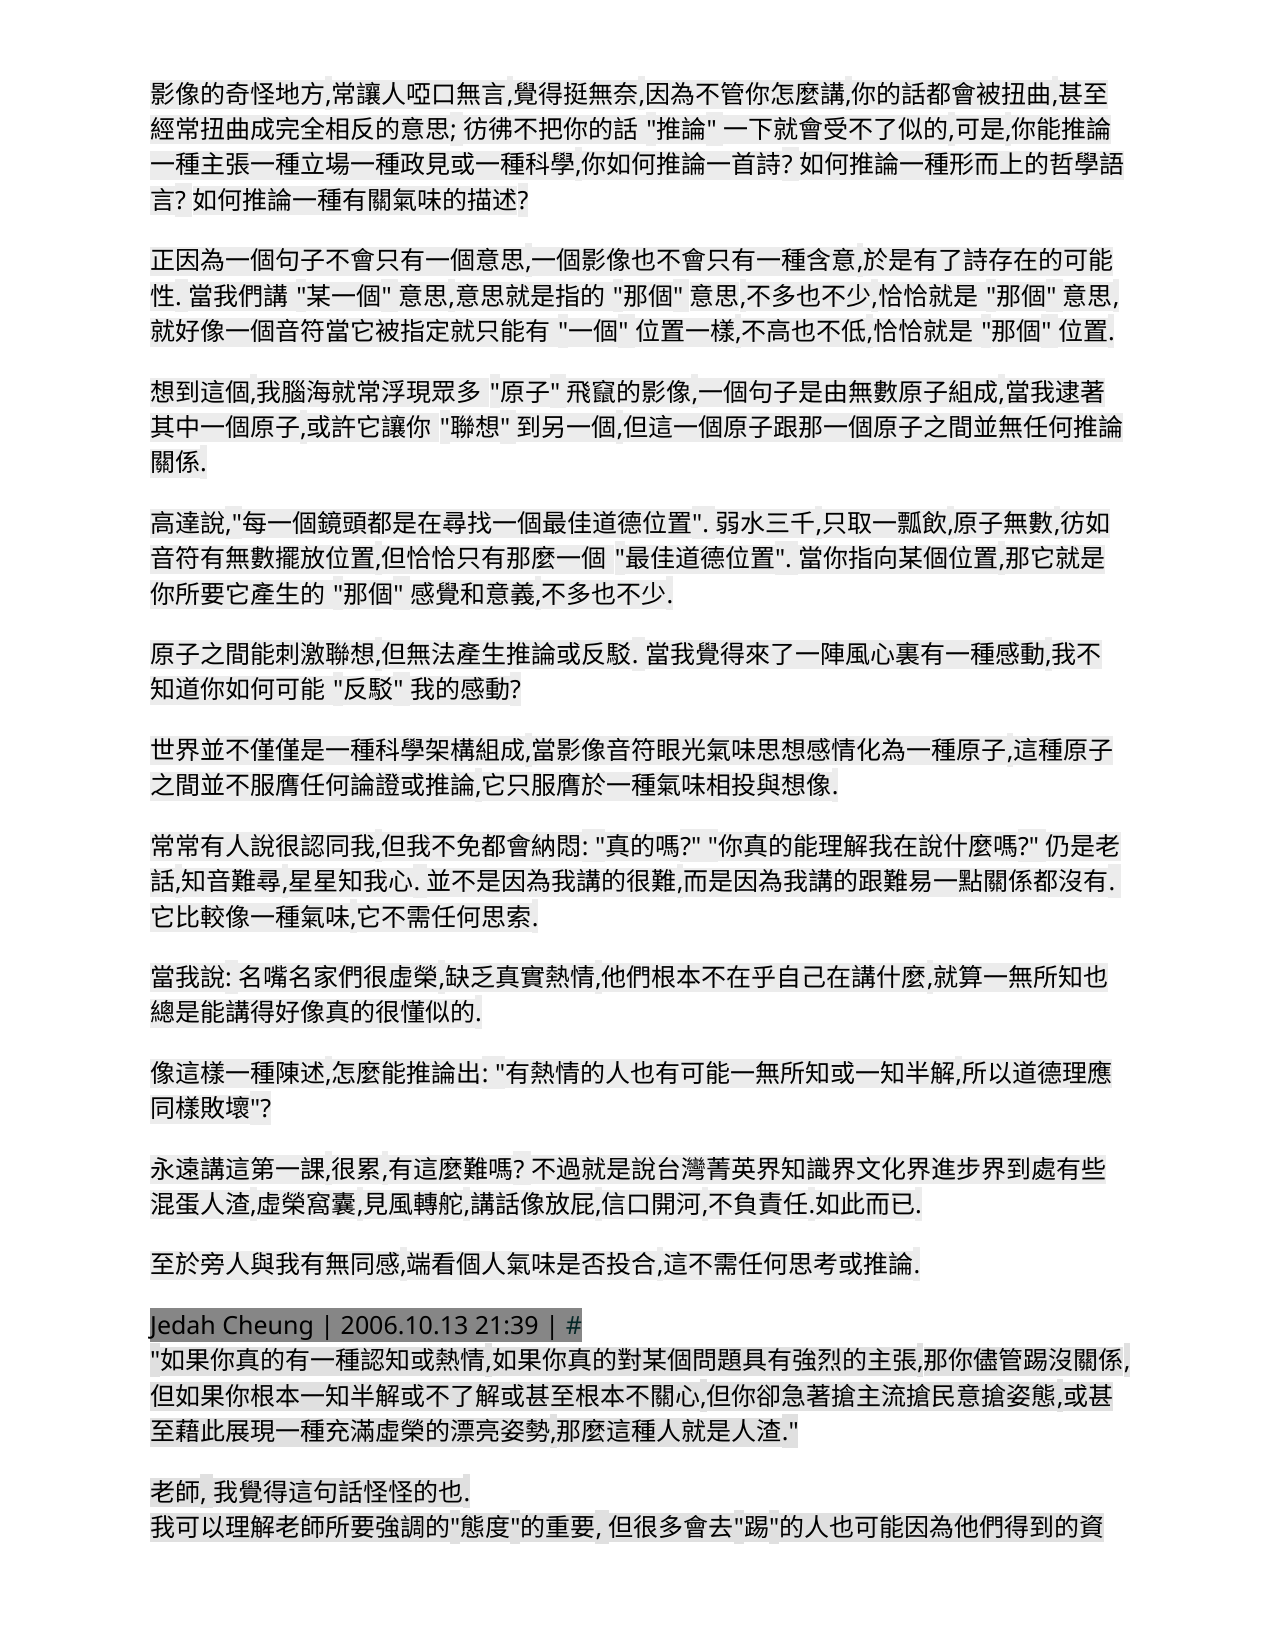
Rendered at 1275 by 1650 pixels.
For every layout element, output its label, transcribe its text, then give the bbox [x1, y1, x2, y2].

text 當我說: 名嘴名家們很虛榮,缺乏真實熱情,他們根本不在乎自己在講什麼,就算一無所知也總是能講得好像真的很懂似的. [150, 958, 1125, 1029]
text 影像的奇怪地方,常讓人啞口無言,覺得挺無奈,因為不管你怎麼講,你的話都會被扭曲,甚至經常扭曲成完全相反的意思; 彷彿不把你的話 "推論" 一下就會受不了似的,可是,你能推論一種主張一種立場一種政見或一種科學,你如何推論一首詩? 如何推論一種形而上的哲學語言? 如何推論一種有關氣味的描述? [150, 75, 1125, 217]
text 至於旁人與我有無同感,端看個人氣味是否投合,這不需任何思考或推論. [150, 1246, 1125, 1281]
text 原子之間能刺激聯想,但無法產生推論或反駁. 當我覺得來了一陣風心裏有一種感動,我不知道你如何可能 "反駁" 我的感動? [150, 635, 1125, 706]
text 想到這個,我腦海就常浮現眾多 "原子" 飛竄的影像,一個句子是由無數原子組成,當我逮著其中一個原子,或許它讓你 "聯想" 到另一個,但這一個原子跟那一個原子之間並無任何推論關係. [150, 373, 1125, 479]
text 老師, 我覺得這句話怪怪的也. 我可以理解老師所要強調的"態度"的重要, 但很多會去"踢"的人也可能因為他們得到的資 [150, 1473, 1125, 1544]
text 常常有人說很認同我,但我不免都會納悶: "真的嗎?" "你真的能理解我在說什麼嗎?" 仍是老話,知音難尋,星星知我心. 並不是因為我講的很難,而是因為我講的跟難易一點關係都沒有. 它比較像一種氣味,它不需任何思索. [150, 827, 1125, 933]
text 永遠講這第一課,很累,有這麼難嗎? 不過就是說台灣菁英界知識界文化界進步界到處有些混蛋人渣,虛榮窩囊,見風轉舵,講話像放屁,信口開河,不負責任.如此而已. [150, 1150, 1125, 1221]
text 正因為一個句子不會只有一個意思,一個影像也不會只有一種含意,於是有了詩存在的可能性. 當我們講 "某一個" 意思,意思就是指的 "那個" 意思,不多也不少,恰恰就是 "那個" 意思,就好像一個音符當它被指定就只能有 "一個" 位置一樣,不高也不低,恰恰就是 "那個" 位置. [150, 242, 1125, 348]
text "如果你真的有一種認知或熱情,如果你真的對某個問題具有強烈的主張,那你儘管踢沒關係,但如果你根本一知半解或不了解或甚至根本不關心,但你卻急著搶主流搶民意搶姿態,或甚至藉此展現一種充滿虛榮的漂亮姿勢,那麼這種人就是人渣." [150, 1342, 1125, 1448]
text 世界並不僅僅是一種科學架構組成,當影像音符眼光氣味思想感情化為一種原子,這種原子之間並不服膺任何論證或推論,它只服膺於一種氣味相投與想像. [150, 731, 1125, 802]
text Jedah Cheung | 2006.10.13 21:39 | # [150, 1306, 1125, 1342]
text 像這樣一種陳述,怎麼能推論出: "有熱情的人也有可能一無所知或一知半解,所以道德理應同樣敗壞"? [150, 1054, 1125, 1125]
text 高達說,"每一個鏡頭都是在尋找一個最佳道德位置". 弱水三千,只取一瓢飲,原子無數,彷如音符有無數擺放位置,但恰恰只有那麼一個 "最佳道德位置". 當你指向某個位置,那它就是你所要它產生的 "那個" 感覺和意義,不多也不少. [150, 504, 1125, 610]
